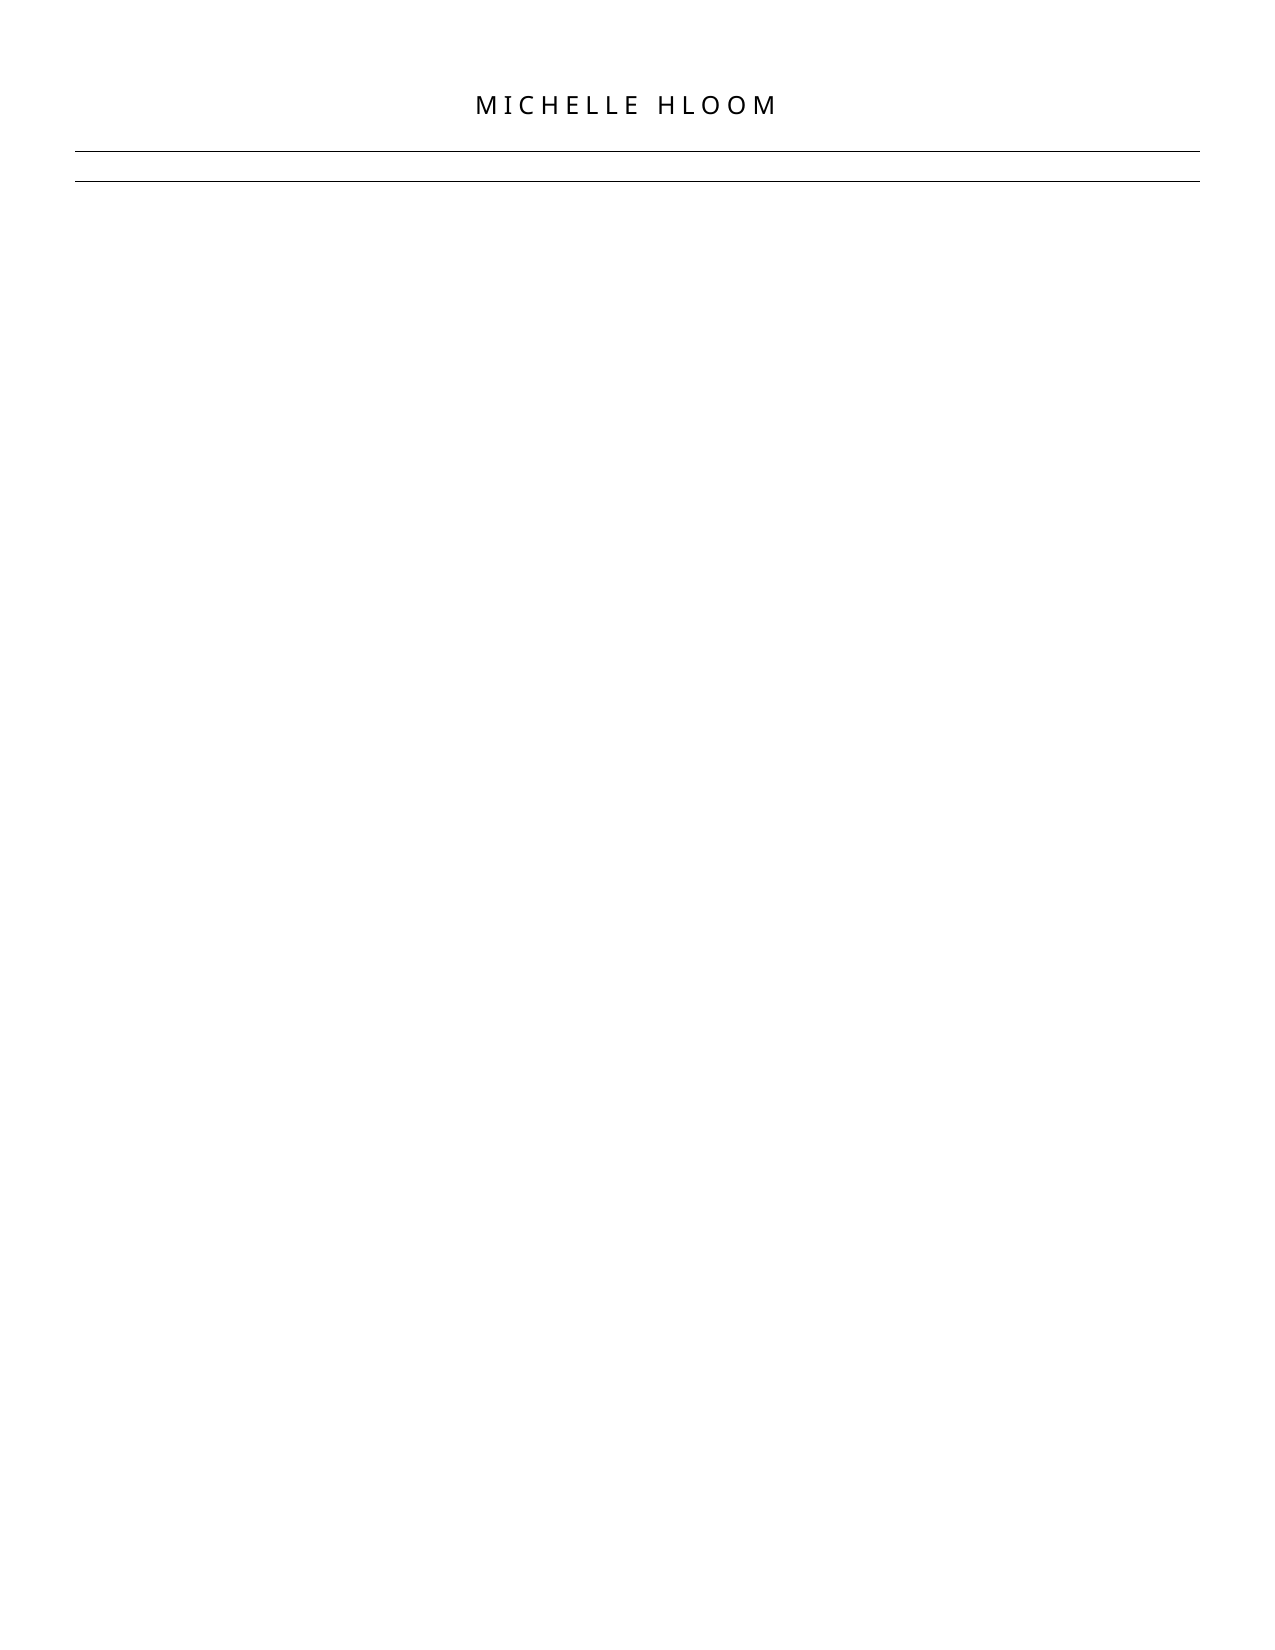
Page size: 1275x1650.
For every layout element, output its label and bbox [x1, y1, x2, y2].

table_cell [291, 152, 1200, 181]
table_cell [75, 152, 262, 181]
table_cell [263, 152, 291, 181]
